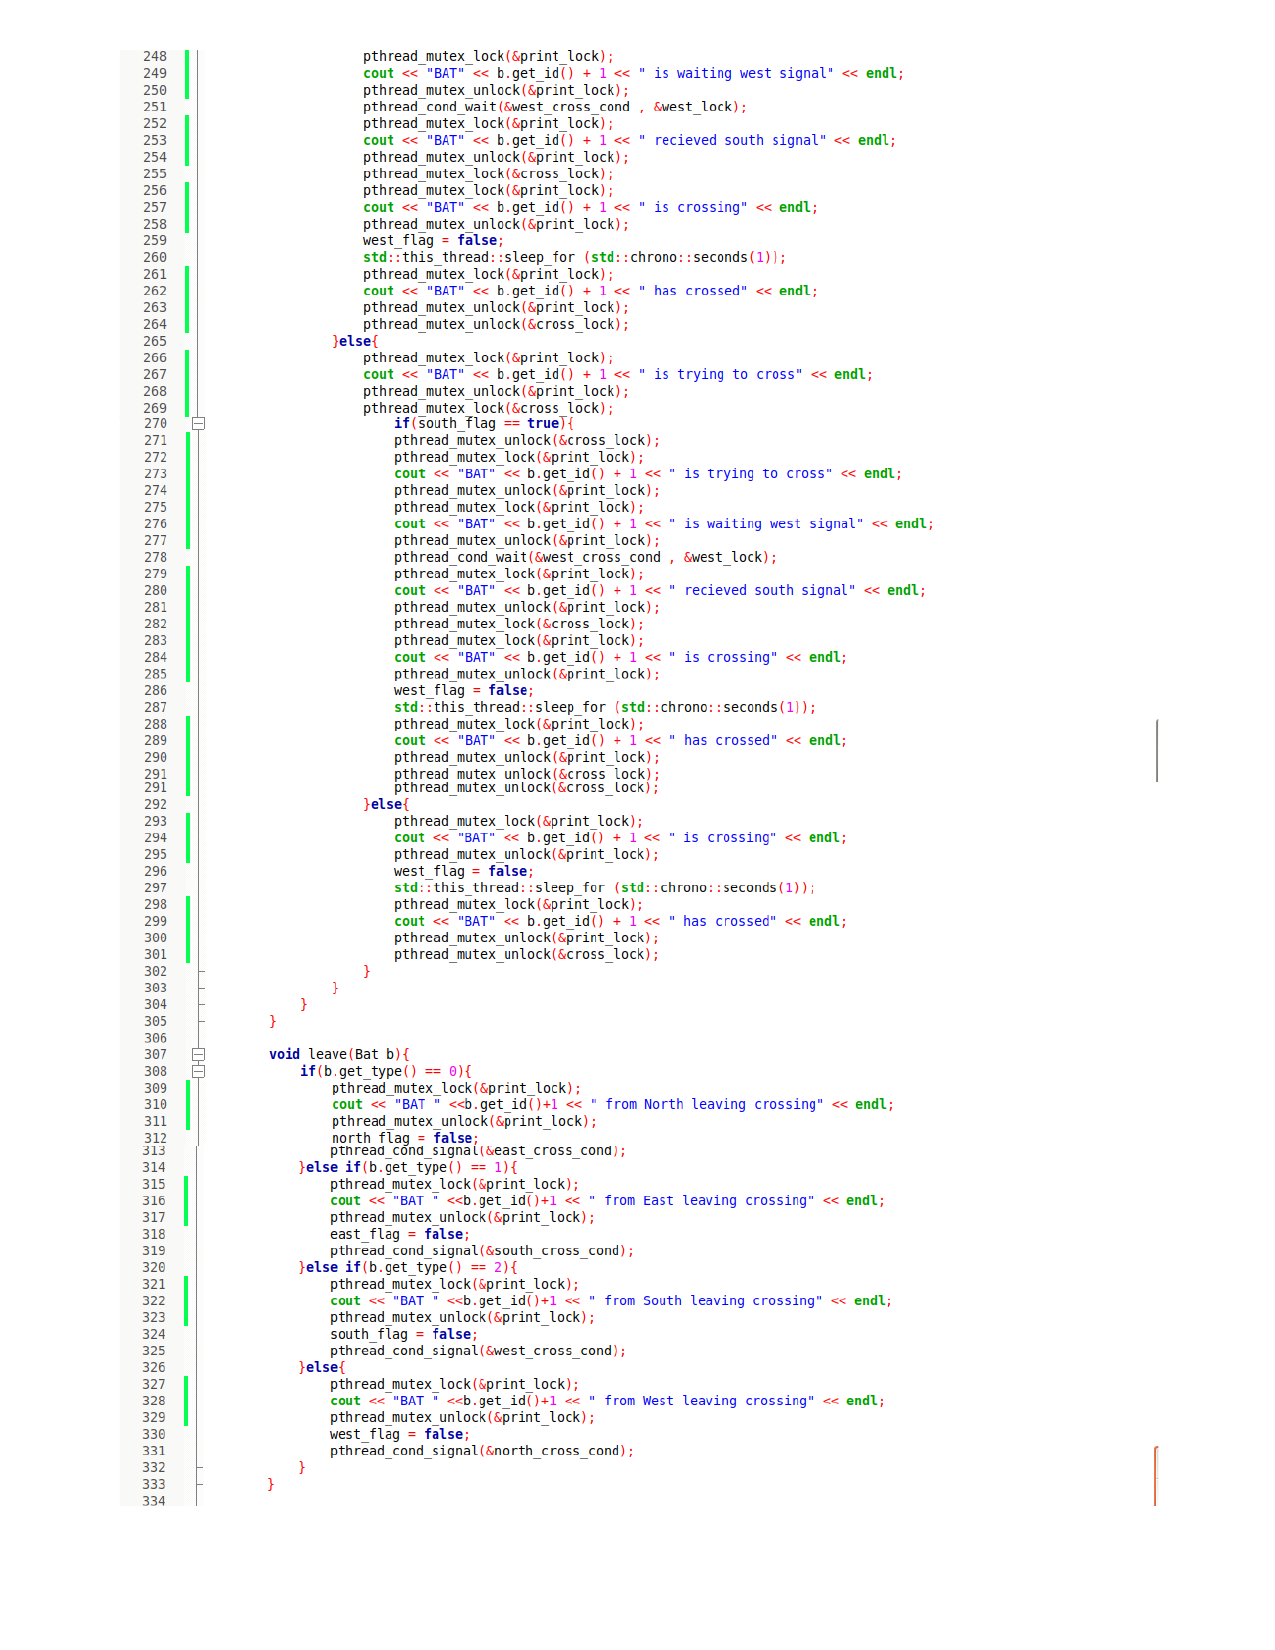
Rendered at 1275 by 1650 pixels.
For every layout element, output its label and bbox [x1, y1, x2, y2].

picture [119, 50, 1159, 1506]
